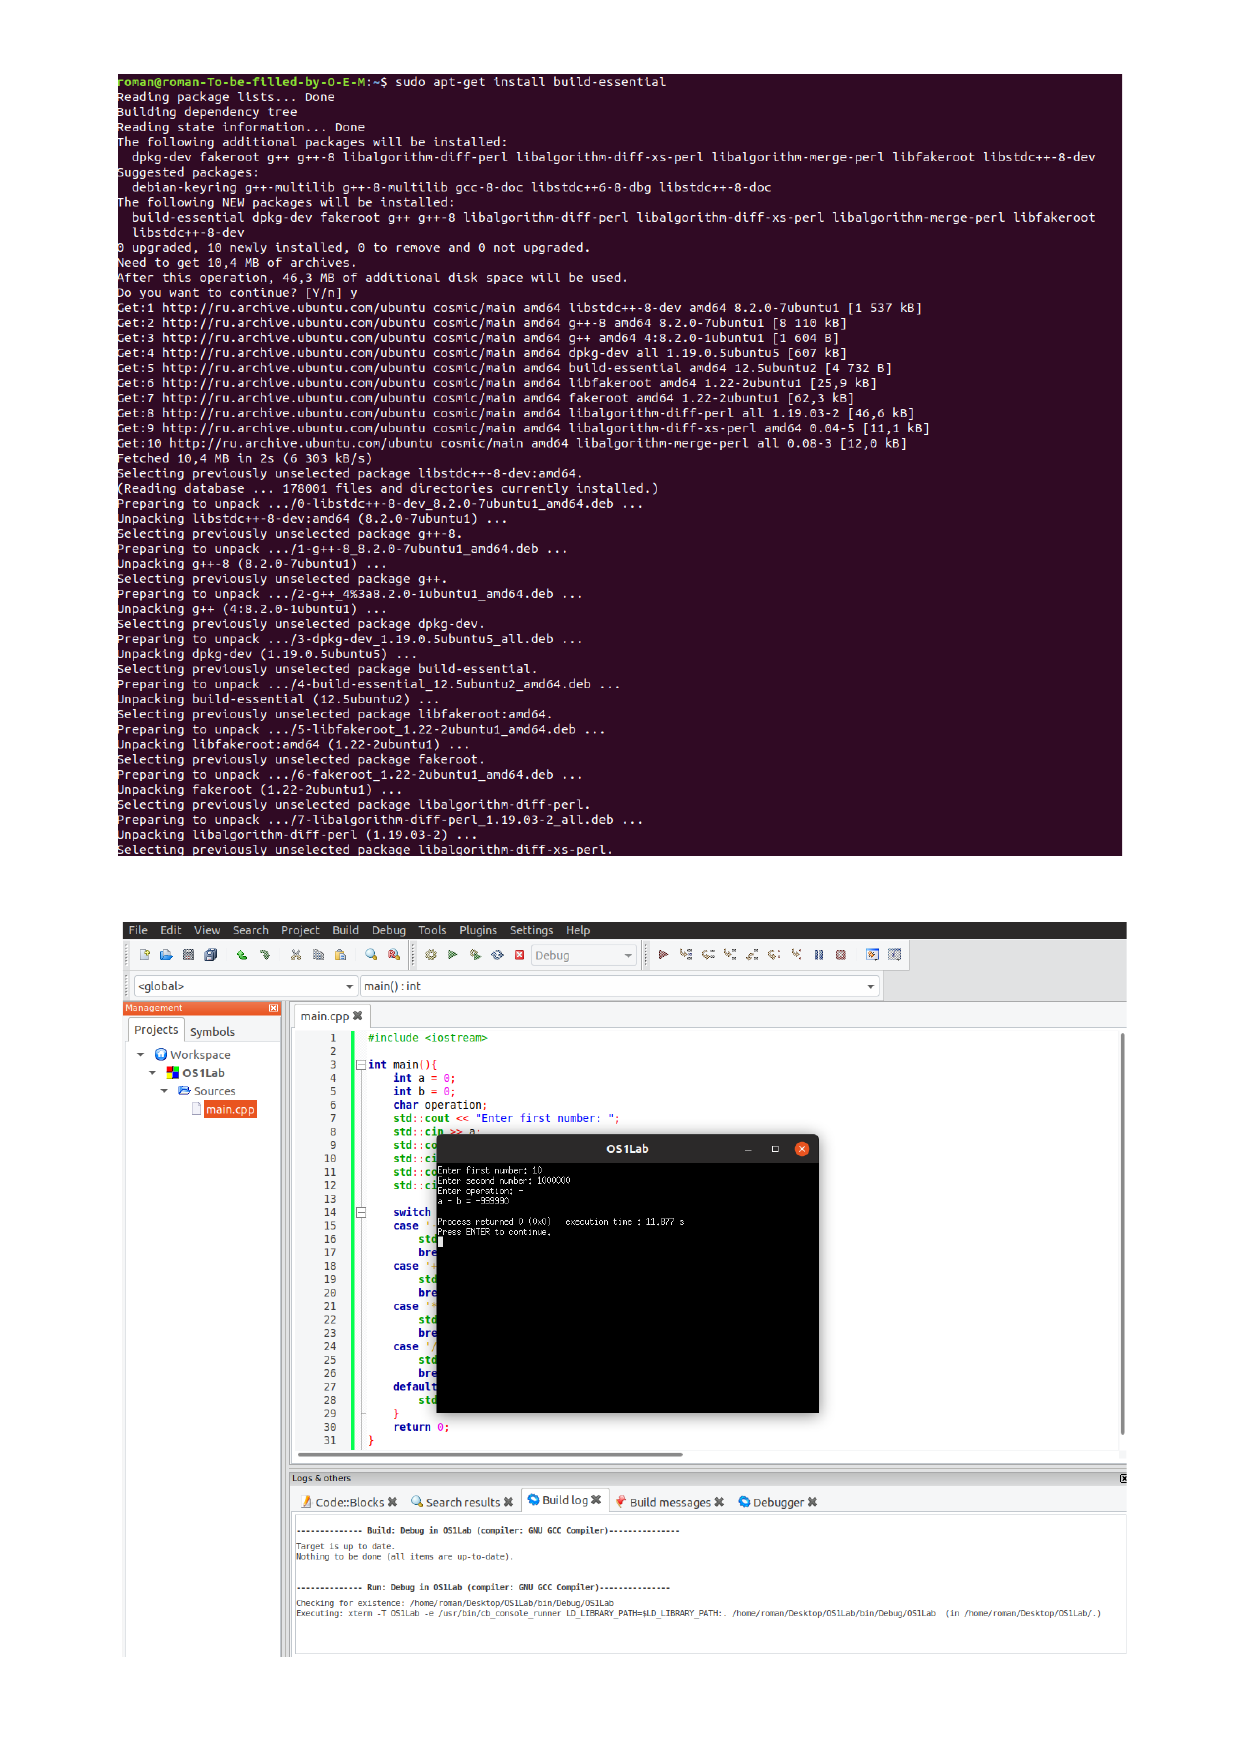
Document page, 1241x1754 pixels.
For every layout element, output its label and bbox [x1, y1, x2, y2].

picture [122, 922, 1127, 1657]
picture [118, 74, 1123, 856]
